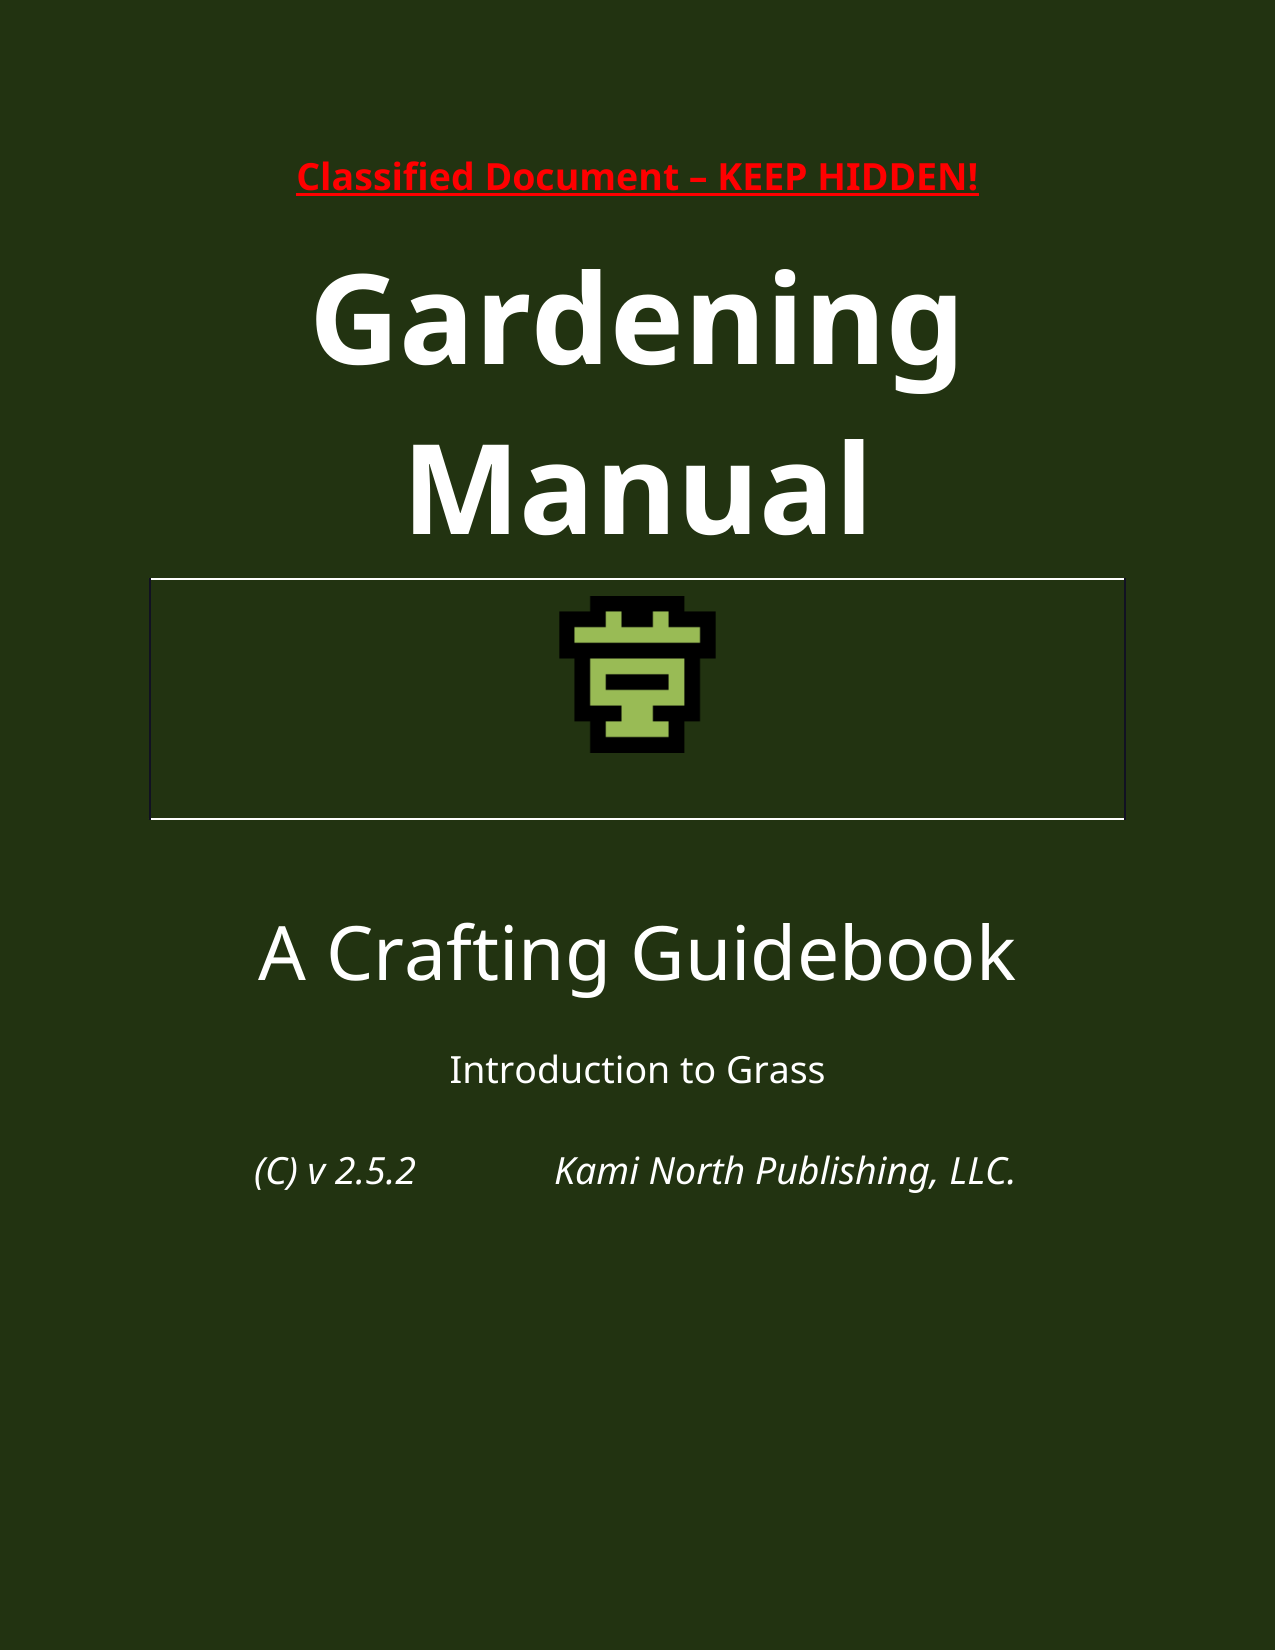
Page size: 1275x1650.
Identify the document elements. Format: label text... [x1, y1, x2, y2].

table_header [151, 580, 1124, 818]
title Gardening Manual [150, 231, 1125, 571]
picture [559, 596, 716, 753]
text Introduction to Grass [150, 1044, 1125, 1095]
text (C) v 2.5.2 Kami North Publishing, LLC. [150, 1144, 1125, 1195]
title A Crafting Guidebook [150, 900, 1125, 1002]
